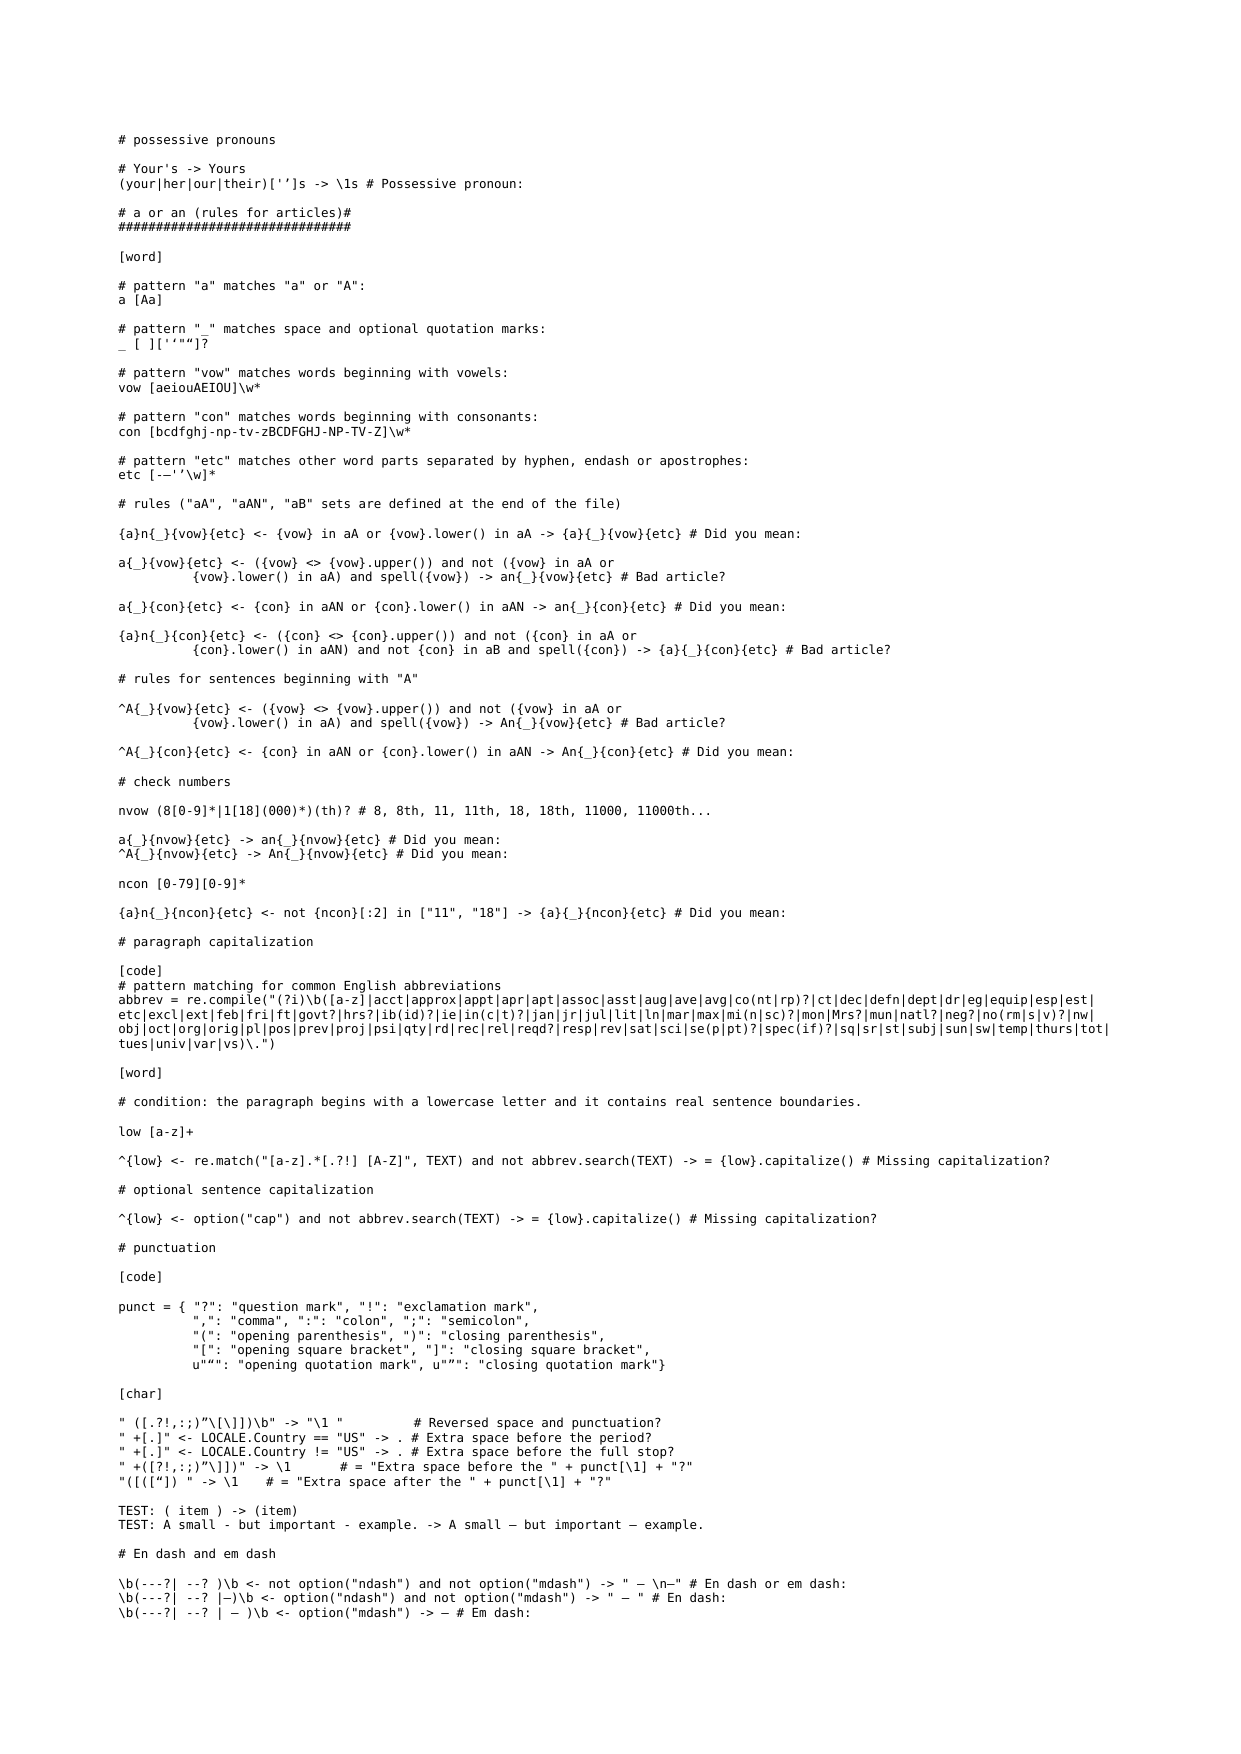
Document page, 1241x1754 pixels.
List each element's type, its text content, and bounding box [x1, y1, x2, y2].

text ^{low} <- re.match("[a-z].*[.?!] [A-Z]", TEXT) and not abbrev.search(TEXT) -> = {low}.capitalize() # Missing capitalization? [118, 1153, 1122, 1168]
text # rules ("aA", "aAN", "aB" sets are defined at the end of the file) [118, 497, 1122, 512]
text {a}n{_}{vow}{etc} <- {vow} in aA or {vow}.lower() in aA -> {a}{_}{vow}{etc} # Did you mean: [118, 526, 1122, 541]
text {vow}.lower() in aA) and spell({vow}) -> An{_}{vow}{etc} # Bad article? [118, 716, 1122, 731]
text [char] [118, 1387, 1122, 1401]
text TEST: ( item ) -> (item) [118, 1503, 1122, 1518]
text vow [aeiouAEIOU]\w* [118, 381, 1122, 395]
text " +[.]" <- LOCALE.Country != "US" -> . # Extra space before the full stop? [118, 1445, 1122, 1460]
text " +[.]" <- LOCALE.Country == "US" -> . # Extra space before the period? [118, 1431, 1122, 1445]
text ^{low} <- option("cap") and not abbrev.search(TEXT) -> = {low}.capitalize() # Missing capitalization? [118, 1212, 1122, 1226]
text [code] [118, 964, 1122, 978]
text etc [-–'’\w]* [118, 468, 1122, 483]
text {con}.lower() in aAN) and not {con} in aB and spell({con}) -> {a}{_}{con}{etc} # Bad article? [118, 643, 1122, 658]
text # Your's -> Yours [118, 162, 1122, 176]
text (your|her|our|their)['’]s -> \1s # Possessive pronoun: [118, 176, 1122, 191]
text {vow}.lower() in aA) and spell({vow}) -> an{_}{vow}{etc} # Bad article? [118, 570, 1122, 585]
text a [Aa] [118, 293, 1122, 308]
text # optional sentence capitalization [118, 1183, 1122, 1197]
text ^A{_}{vow}{etc} <- ({vow} <> {vow}.upper()) and not ({vow} in aA or [118, 701, 1122, 716]
text \b(---?| --? | – )\b <- option("mdash") -> — # Em dash: [118, 1606, 1122, 1620]
text ^A{_}{con}{etc} <- {con} in aAN or {con}.lower() in aAN -> An{_}{con}{etc} # Did you mean: [118, 745, 1122, 760]
text [word] [118, 1066, 1122, 1081]
text ^A{_}{nvow}{etc} -> An{_}{nvow}{etc} # Did you mean: [118, 847, 1122, 862]
text ncon [0-79][0-9]* [118, 876, 1122, 891]
text # pattern matching for common English abbreviations [118, 978, 1122, 993]
text # paragraph capitalization [118, 935, 1122, 949]
text [word] [118, 249, 1122, 264]
text a{_}{nvow}{etc} -> an{_}{nvow}{etc} # Did you mean: [118, 833, 1122, 847]
text TEST: A small - but important - example. -> A small – but important – example. [118, 1518, 1122, 1533]
text # punctuation [118, 1241, 1122, 1256]
text punct = { "?": "question mark", "!": "exclamation mark", [118, 1299, 1122, 1314]
text _ [ ]['‘"“]? [118, 337, 1122, 351]
text [code] [118, 1270, 1122, 1285]
text # rules for sentences beginning with "A" [118, 672, 1122, 687]
text # condition: the paragraph begins with a lowercase letter and it contains real sentence boundaries. [118, 1095, 1122, 1110]
text # a or an (rules for articles)# [118, 206, 1122, 220]
text # check numbers [118, 774, 1122, 789]
text \b(---?| --? |—)\b <- option("ndash") and not option("mdash") -> " – " # En dash: [118, 1591, 1122, 1606]
text {a}n{_}{ncon}{etc} <- not {ncon}[:2] in ["11", "18"] -> {a}{_}{ncon}{etc} # Did you mean: [118, 906, 1122, 920]
text ",": "comma", ":": "colon", ";": "semicolon", [118, 1314, 1122, 1328]
text a{_}{con}{etc} <- {con} in aAN or {con}.lower() in aAN -> an{_}{con}{etc} # Did you mean: [118, 599, 1122, 614]
text {a}n{_}{con}{etc} <- ({con} <> {con}.upper()) and not ({con} in aA or [118, 628, 1122, 643]
text # pattern "con" matches words beginning with consonants: [118, 410, 1122, 424]
text "(": "opening parenthesis", ")": "closing parenthesis", [118, 1328, 1122, 1343]
text " +([?!,:;)”\]])" -> \1 # = "Extra space before the " + punct[\1] + "?" [118, 1460, 1122, 1474]
text " ([.?!,:;)”\[\]])\b" -> "\1 " # Reversed space and punctuation? [118, 1416, 1122, 1431]
text "[": "opening square bracket", "]": "closing square bracket", [118, 1343, 1122, 1358]
text \b(---?| --? )\b <- not option("ndash") and not option("mdash") -> " – \n—" # En dash or em dash: [118, 1576, 1122, 1591]
text u"“": "opening quotation mark", u"”": "closing quotation mark"} [118, 1358, 1122, 1372]
text # pattern "vow" matches words beginning with vowels: [118, 366, 1122, 381]
text abbrev = re.compile("(?i)\b([a-z]|acct|approx|appt|apr|apt|assoc|asst|aug|ave|avg|co(nt|rp)?|ct|dec|defn|dept|dr|eg|equip|esp|est|etc|excl|ext|feb|fri|ft|govt?|hrs?|ib(id)?|ie|in(c|t)?|jan|jr|jul|lit|ln|mar|max|mi(n|sc)?|mon|Mrs?|mun|natl?|neg?|no(rm|s|v)?|nw|obj|oct|org|orig|pl|pos|prev|proj|psi|qty|rd|rec|rel|reqd?|resp|rev|sat|sci|se(p|pt)?|spec(if)?|sq|sr|st|subj|sun|sw|temp|thurs|tot|tues|univ|var|vs)\.") [118, 993, 1122, 1051]
text # pattern "a" matches "a" or "A": [118, 278, 1122, 293]
text # pattern "etc" matches other word parts separated by hyphen, endash or apostrophes: [118, 453, 1122, 468]
text # En dash and em dash [118, 1547, 1122, 1562]
text ############################### [118, 220, 1122, 235]
text "([([“]) " -> \1 # = "Extra space after the " + punct[\1] + "?" [118, 1474, 1122, 1489]
text low [a-z]+ [118, 1124, 1122, 1139]
text # possessive pronouns [118, 133, 1122, 147]
text nvow (8[0-9]*|1[18](000)*)(th)? # 8, 8th, 11, 11th, 18, 18th, 11000, 11000th... [118, 803, 1122, 818]
text a{_}{vow}{etc} <- ({vow} <> {vow}.upper()) and not ({vow} in aA or [118, 556, 1122, 570]
text # pattern "_" matches space and optional quotation marks: [118, 322, 1122, 337]
text con [bcdfghj-np-tv-zBCDFGHJ-NP-TV-Z]\w* [118, 424, 1122, 439]
